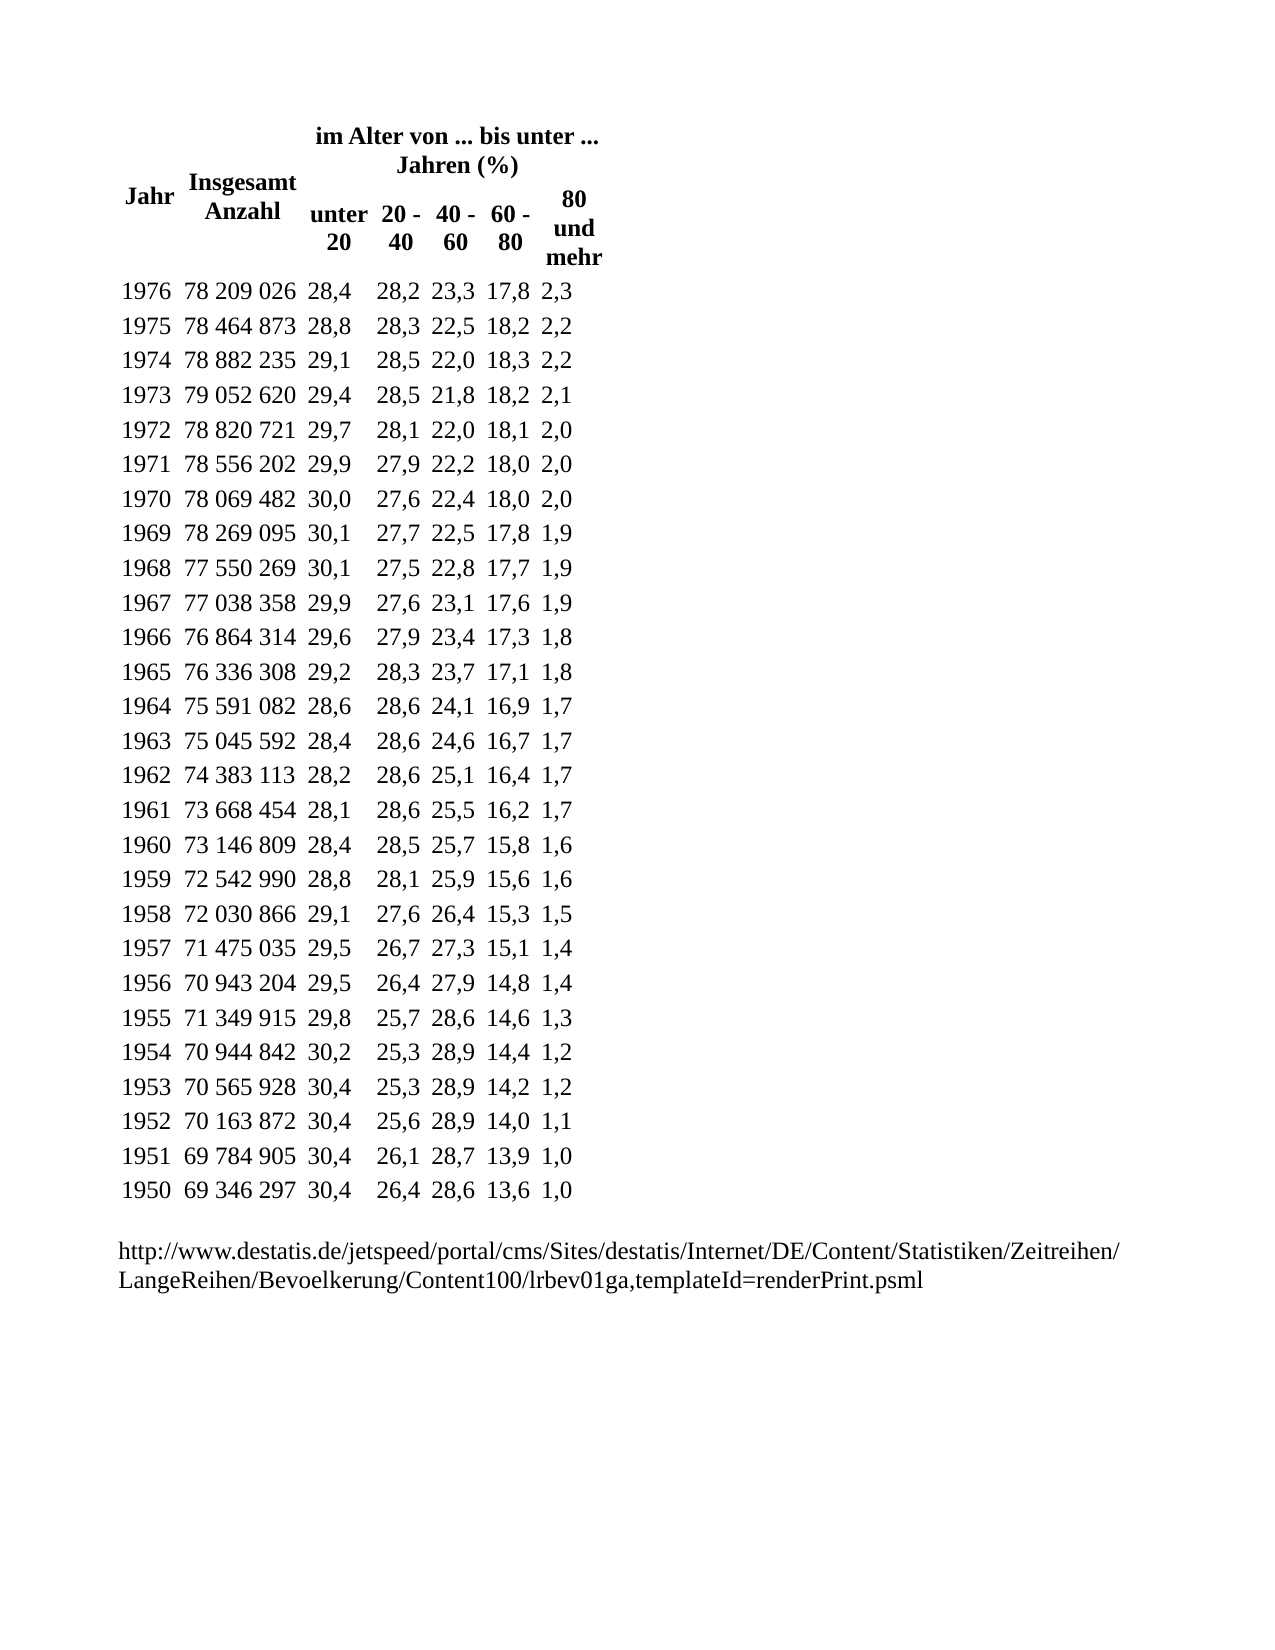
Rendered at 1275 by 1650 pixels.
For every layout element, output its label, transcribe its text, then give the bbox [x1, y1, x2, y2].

table_cell 28,6 [304, 689, 373, 723]
table_cell 1953 [118, 1069, 181, 1103]
table_cell 1976 [118, 274, 181, 308]
table_cell 28,7 [428, 1138, 483, 1173]
table_cell 30,0 [304, 481, 373, 516]
table_cell 1,4 [538, 965, 610, 1000]
table_cell unter 20 [304, 181, 373, 273]
table_cell 1,7 [538, 758, 610, 792]
table_header Jahr [118, 118, 181, 273]
table_cell 78 820 721 [181, 412, 304, 446]
table_cell 1,0 [538, 1173, 610, 1207]
table_cell 14,6 [483, 1000, 538, 1034]
table_cell 1975 [118, 308, 181, 343]
table_cell 28,4 [304, 274, 373, 308]
table_cell 22,2 [428, 446, 483, 481]
table_cell 13,9 [483, 1138, 538, 1173]
table_cell 28,2 [304, 758, 373, 792]
table_cell 1973 [118, 377, 181, 412]
table_cell 28,4 [304, 723, 373, 758]
table_cell 17,8 [483, 516, 538, 550]
table_cell 78 556 202 [181, 446, 304, 481]
table_cell 28,9 [428, 1104, 483, 1138]
table_cell 26,7 [374, 931, 428, 965]
table_cell 27,6 [374, 481, 428, 516]
table_cell 25,3 [374, 1034, 428, 1069]
table_cell 21,8 [428, 377, 483, 412]
table_cell 25,1 [428, 758, 483, 792]
table_cell 2,1 [538, 377, 610, 412]
table_cell 1951 [118, 1138, 181, 1173]
table_cell 1,3 [538, 1000, 610, 1034]
table_cell 28,1 [374, 861, 428, 896]
table_cell 23,3 [428, 274, 483, 308]
table_cell 26,4 [374, 1173, 428, 1207]
table_cell 75 045 592 [181, 723, 304, 758]
table_cell 17,3 [483, 619, 538, 654]
table_cell 1,6 [538, 861, 610, 896]
table_cell 23,1 [428, 585, 483, 619]
table_cell 13,6 [483, 1173, 538, 1207]
table_cell 14,0 [483, 1104, 538, 1138]
table_cell 27,9 [374, 446, 428, 481]
table_cell 25,7 [428, 827, 483, 861]
table_cell 78 882 235 [181, 343, 304, 377]
table_cell 1963 [118, 723, 181, 758]
table_cell 28,9 [428, 1069, 483, 1103]
table_cell 29,2 [304, 654, 373, 688]
table_cell 1968 [118, 550, 181, 585]
table_cell 25,3 [374, 1069, 428, 1103]
table_cell 1,9 [538, 550, 610, 585]
table_cell 27,3 [428, 931, 483, 965]
table_cell 78 269 095 [181, 516, 304, 550]
table_cell 2,3 [538, 274, 610, 308]
table_cell 1957 [118, 931, 181, 965]
table_cell 28,1 [374, 412, 428, 446]
table_cell 26,4 [374, 965, 428, 1000]
table_cell 24,1 [428, 689, 483, 723]
table_cell 23,7 [428, 654, 483, 688]
table_cell 23,4 [428, 619, 483, 654]
table_cell 1972 [118, 412, 181, 446]
table_cell 29,5 [304, 931, 373, 965]
table_cell 2,2 [538, 308, 610, 343]
table_cell 28,5 [374, 343, 428, 377]
table_cell 2,0 [538, 446, 610, 481]
table_cell 78 464 873 [181, 308, 304, 343]
table_cell 30,4 [304, 1069, 373, 1103]
table_cell 25,9 [428, 861, 483, 896]
table_cell 71 475 035 [181, 931, 304, 965]
table_cell 1962 [118, 758, 181, 792]
table_cell 1,4 [538, 931, 610, 965]
table_cell 17,6 [483, 585, 538, 619]
table_cell 1,8 [538, 654, 610, 688]
table_cell 79 052 620 [181, 377, 304, 412]
table_cell 14,4 [483, 1034, 538, 1069]
table_cell 1,7 [538, 723, 610, 758]
table_cell 22,0 [428, 412, 483, 446]
text http://www.destatis.de/jetspeed/portal/cms/Sites/destatis/Internet/DE/Content/Statistiken/Zeitreihen/LangeReihen/Bevoelkerung/Content100/lrbev01ga,templateId=renderPrint.psml [118, 1236, 1157, 1293]
table_cell 28,6 [374, 792, 428, 827]
table_cell 40 - 60 [428, 181, 483, 273]
table_cell 1,7 [538, 689, 610, 723]
table_cell 76 336 308 [181, 654, 304, 688]
table_cell 1,7 [538, 792, 610, 827]
table_cell 20 - 40 [374, 181, 428, 273]
table_cell 25,6 [374, 1104, 428, 1138]
table_cell 1971 [118, 446, 181, 481]
table_cell 80 und mehr [538, 181, 610, 273]
table_cell 1964 [118, 689, 181, 723]
table_cell 70 943 204 [181, 965, 304, 1000]
table_cell 69 784 905 [181, 1138, 304, 1173]
table_cell 29,8 [304, 1000, 373, 1034]
table_cell 18,2 [483, 308, 538, 343]
table_cell 27,9 [374, 619, 428, 654]
table_cell 29,9 [304, 446, 373, 481]
table_cell 1,2 [538, 1069, 610, 1103]
table_cell 27,6 [374, 585, 428, 619]
table_cell 15,6 [483, 861, 538, 896]
table_cell 2,0 [538, 412, 610, 446]
table_header Insgesamt Anzahl [181, 118, 304, 273]
table_cell 1952 [118, 1104, 181, 1138]
table_cell 1,9 [538, 516, 610, 550]
table_cell 1,1 [538, 1104, 610, 1138]
table_cell 16,4 [483, 758, 538, 792]
table_cell 1959 [118, 861, 181, 896]
table_cell 28,6 [374, 758, 428, 792]
table_cell 73 668 454 [181, 792, 304, 827]
table_cell 18,2 [483, 377, 538, 412]
table_cell 71 349 915 [181, 1000, 304, 1034]
table_cell 29,6 [304, 619, 373, 654]
table_cell 28,5 [374, 377, 428, 412]
table_cell 1,9 [538, 585, 610, 619]
table_cell 27,9 [428, 965, 483, 1000]
table_cell 27,5 [374, 550, 428, 585]
table_cell 1967 [118, 585, 181, 619]
table_cell 72 542 990 [181, 861, 304, 896]
table_cell 15,1 [483, 931, 538, 965]
table_cell 1955 [118, 1000, 181, 1034]
table_cell 73 146 809 [181, 827, 304, 861]
table_cell 28,6 [428, 1000, 483, 1034]
table_cell 1,8 [538, 619, 610, 654]
table_cell 1958 [118, 896, 181, 931]
table_cell 28,8 [304, 861, 373, 896]
table_cell 72 030 866 [181, 896, 304, 931]
table_cell 76 864 314 [181, 619, 304, 654]
table_cell 14,8 [483, 965, 538, 1000]
table_cell 78 209 026 [181, 274, 304, 308]
table_cell 1969 [118, 516, 181, 550]
table_cell 15,3 [483, 896, 538, 931]
table_cell 22,5 [428, 308, 483, 343]
table_cell 29,1 [304, 896, 373, 931]
table_cell 60 - 80 [483, 181, 538, 273]
table_cell 28,6 [374, 689, 428, 723]
table_cell 25,5 [428, 792, 483, 827]
table_cell 30,2 [304, 1034, 373, 1069]
table_cell 69 346 297 [181, 1173, 304, 1207]
table_cell 1960 [118, 827, 181, 861]
table_cell 25,7 [374, 1000, 428, 1034]
table_cell 1950 [118, 1173, 181, 1207]
table_cell 1954 [118, 1034, 181, 1069]
table_cell 30,1 [304, 550, 373, 585]
table_cell 1961 [118, 792, 181, 827]
table_cell 28,4 [304, 827, 373, 861]
table_cell 29,5 [304, 965, 373, 1000]
table_cell 17,8 [483, 274, 538, 308]
table_cell 1,5 [538, 896, 610, 931]
table_cell 18,0 [483, 446, 538, 481]
table_cell 28,6 [374, 723, 428, 758]
table_cell 77 550 269 [181, 550, 304, 585]
table_cell 1966 [118, 619, 181, 654]
table_cell 28,5 [374, 827, 428, 861]
table_cell 14,2 [483, 1069, 538, 1103]
table_cell 28,6 [428, 1173, 483, 1207]
table_cell 15,8 [483, 827, 538, 861]
table_cell 16,2 [483, 792, 538, 827]
table_cell 27,6 [374, 896, 428, 931]
table_cell 30,1 [304, 516, 373, 550]
table_cell 1,2 [538, 1034, 610, 1069]
table_cell 78 069 482 [181, 481, 304, 516]
table_cell 1,0 [538, 1138, 610, 1173]
table_cell 77 038 358 [181, 585, 304, 619]
table_cell 17,7 [483, 550, 538, 585]
table_cell 1965 [118, 654, 181, 688]
table_cell 29,9 [304, 585, 373, 619]
table_cell 22,0 [428, 343, 483, 377]
table_cell 18,3 [483, 343, 538, 377]
table_cell 22,4 [428, 481, 483, 516]
table_cell 26,1 [374, 1138, 428, 1173]
table_cell 30,4 [304, 1138, 373, 1173]
table_cell 22,8 [428, 550, 483, 585]
table_cell 1974 [118, 343, 181, 377]
table_cell 22,5 [428, 516, 483, 550]
table_cell 28,8 [304, 308, 373, 343]
table_cell 1956 [118, 965, 181, 1000]
table_cell 28,3 [374, 308, 428, 343]
table_cell 28,2 [374, 274, 428, 308]
table_cell 29,4 [304, 377, 373, 412]
table_cell 24,6 [428, 723, 483, 758]
table_cell 28,1 [304, 792, 373, 827]
table_cell 1,6 [538, 827, 610, 861]
table_cell 18,0 [483, 481, 538, 516]
table_cell 70 163 872 [181, 1104, 304, 1138]
table_cell 18,1 [483, 412, 538, 446]
table_cell 1970 [118, 481, 181, 516]
table_cell 70 565 928 [181, 1069, 304, 1103]
table_cell 29,7 [304, 412, 373, 446]
table_cell 2,0 [538, 481, 610, 516]
table_cell 26,4 [428, 896, 483, 931]
table_cell 28,9 [428, 1034, 483, 1069]
table_header im Alter von ... bis unter ... Jahren (%) [304, 118, 610, 181]
table_cell 75 591 082 [181, 689, 304, 723]
table_cell 29,1 [304, 343, 373, 377]
table_cell 27,7 [374, 516, 428, 550]
table_cell 30,4 [304, 1104, 373, 1138]
table_cell 70 944 842 [181, 1034, 304, 1069]
table_cell 17,1 [483, 654, 538, 688]
table_cell 28,3 [374, 654, 428, 688]
table_cell 16,9 [483, 689, 538, 723]
table_cell 2,2 [538, 343, 610, 377]
table_cell 74 383 113 [181, 758, 304, 792]
table_cell 16,7 [483, 723, 538, 758]
table_cell 30,4 [304, 1173, 373, 1207]
